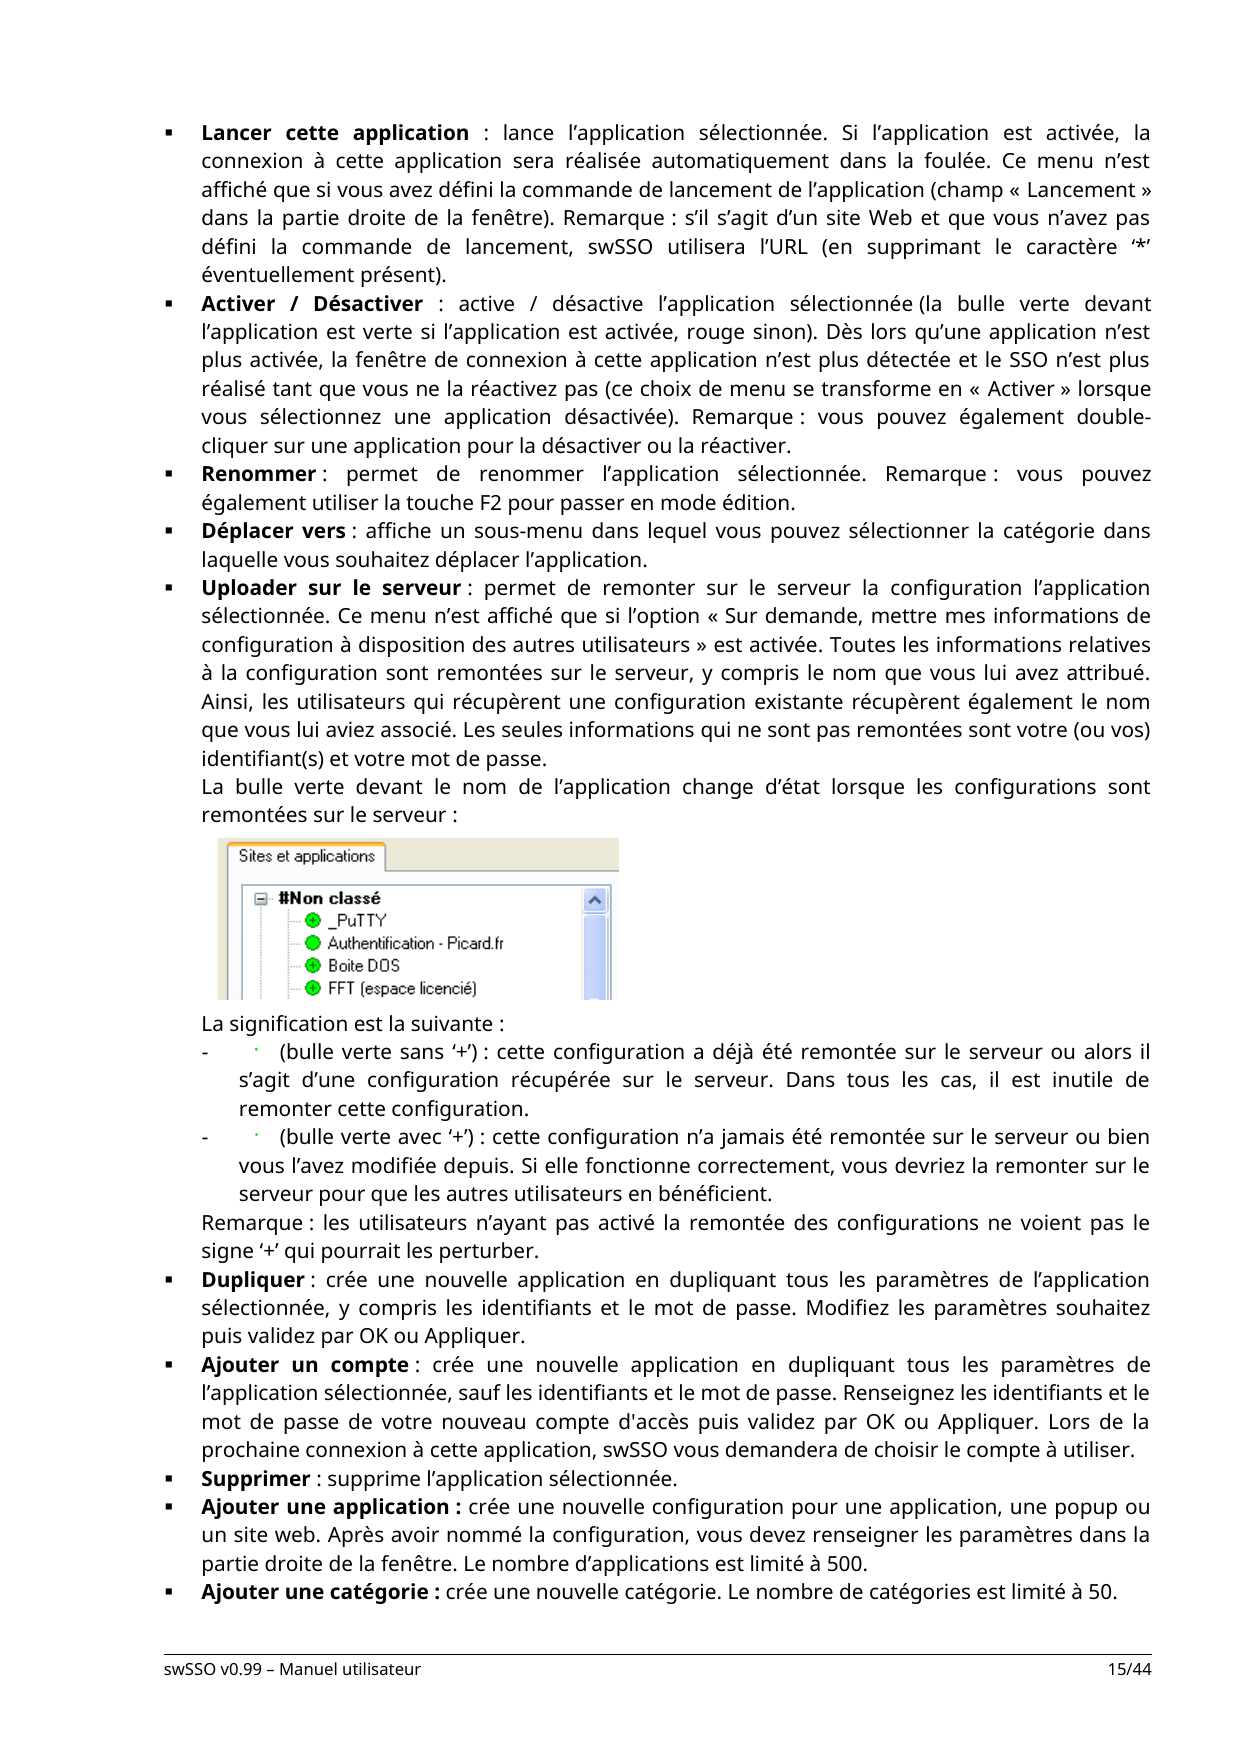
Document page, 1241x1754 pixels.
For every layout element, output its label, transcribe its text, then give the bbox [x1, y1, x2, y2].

list (bulle verte sans ‘+’) : cette configuration a déjà été remontée sur le serveur ou alors il s’agit d’une configuration récupérée sur le serveur. Dans tous les cas, il est inutile de remonter cette configuration. [201, 1037, 1152, 1122]
list Activer / Désactiver : active / désactive l’application sélectionnée (la bulle verte devant l’application est verte si l’application est activée, rouge sinon). Dès lors qu’une application n’est plus activée, la fenêtre de connexion à cette application n’est plus détectée et le SSO n’est plus réalisé tant que vous ne la réactivez pas (ce choix de menu se transforme en « Activer » lorsque vous sélectionnez une application désactivée). Remarque : vous pouvez également double-cliquer sur une application pour la désactiver ou la réactiver. [164, 289, 1152, 459]
list Ajouter une catégorie : crée une nouvelle catégorie. Le nombre de catégories est limité à 50. [164, 1577, 1152, 1606]
list (bulle verte avec ‘+’) : cette configuration n’a jamais été remontée sur le serveur ou bien vous l’avez modifiée depuis. Si elle fonctionne correctement, vous devriez la remonter sur le serveur pour que les autres utilisateurs en bénéficient. [201, 1122, 1152, 1208]
list Déplacer vers : affiche un sous-menu dans lequel vous pouvez sélectionner la catégorie dans laquelle vous souhaitez déplacer l’application. [164, 516, 1152, 573]
list Lancer cette application : lance l’application sélectionnée. Si l’application est activée, la connexion à cette application sera réalisée automatiquement dans la foulée. Ce menu n’est affiché que si vous avez défini la commande de lancement de l’application (champ « Lancement » dans la partie droite de la fenêtre). Remarque : s’il s’agit d’un site Web et que vous n’avez pas défini la commande de lancement, swSSO utilisera l’URL (en supprimant le caractère ‘*’ éventuellement présent). [164, 118, 1152, 289]
text Remarque : les utilisateurs n’ayant pas activé la remontée des configurations ne voient pas le signe ‘+’ qui pourrait les perturber. [201, 1208, 1152, 1265]
list Renommer : permet de renommer l’application sélectionnée. Remarque : vous pouvez également utiliser la touche F2 pour passer en mode édition. [164, 459, 1152, 516]
text La bulle verte devant le nom de l’application change d’état lorsque les configurations sont remontées sur le serveur : [201, 772, 1152, 829]
picture [217, 838, 619, 1000]
list Supprimer : supprime l’application sélectionnée. [164, 1464, 1152, 1492]
text La signification est la suivante : [201, 1009, 1152, 1037]
list Uploader sur le serveur : permet de remonter sur le serveur la configuration l’application sélectionnée. Ce menu n’est affiché que si l’option « Sur demande, mettre mes informations de configuration à disposition des autres utilisateurs » est activée. Toutes les informations relatives à la configuration sont remontées sur le serveur, y compris le nom que vous lui avez attribué. Ainsi, les utilisateurs qui récupèrent une configuration existante récupèrent également le nom que vous lui aviez associé. Les seules informations qui ne sont pas remontées sont votre (ou vos) identifiant(s) et votre mot de passe. [164, 573, 1152, 772]
list Ajouter une application : crée une nouvelle configuration pour une application, une popup ou un site web. Après avoir nommé la configuration, vous devez renseigner les paramètres dans la partie droite de la fenêtre. Le nombre d’applications est limité à 500. [164, 1492, 1152, 1577]
list Dupliquer : crée une nouvelle application en dupliquant tous les paramètres de l’application sélectionnée, y compris les identifiants et le mot de passe. Modifiez les paramètres souhaitez puis validez par OK ou Appliquer. [164, 1265, 1152, 1350]
list Ajouter un compte : crée une nouvelle application en dupliquant tous les paramètres de l’application sélectionnée, sauf les identifiants et le mot de passe. Renseignez les identifiants et le mot de passe de votre nouveau compte d'accès puis validez par OK ou Appliquer. Lors de la prochaine connexion à cette application, swSSO vous demandera de choisir le compte à utiliser. [164, 1350, 1152, 1464]
